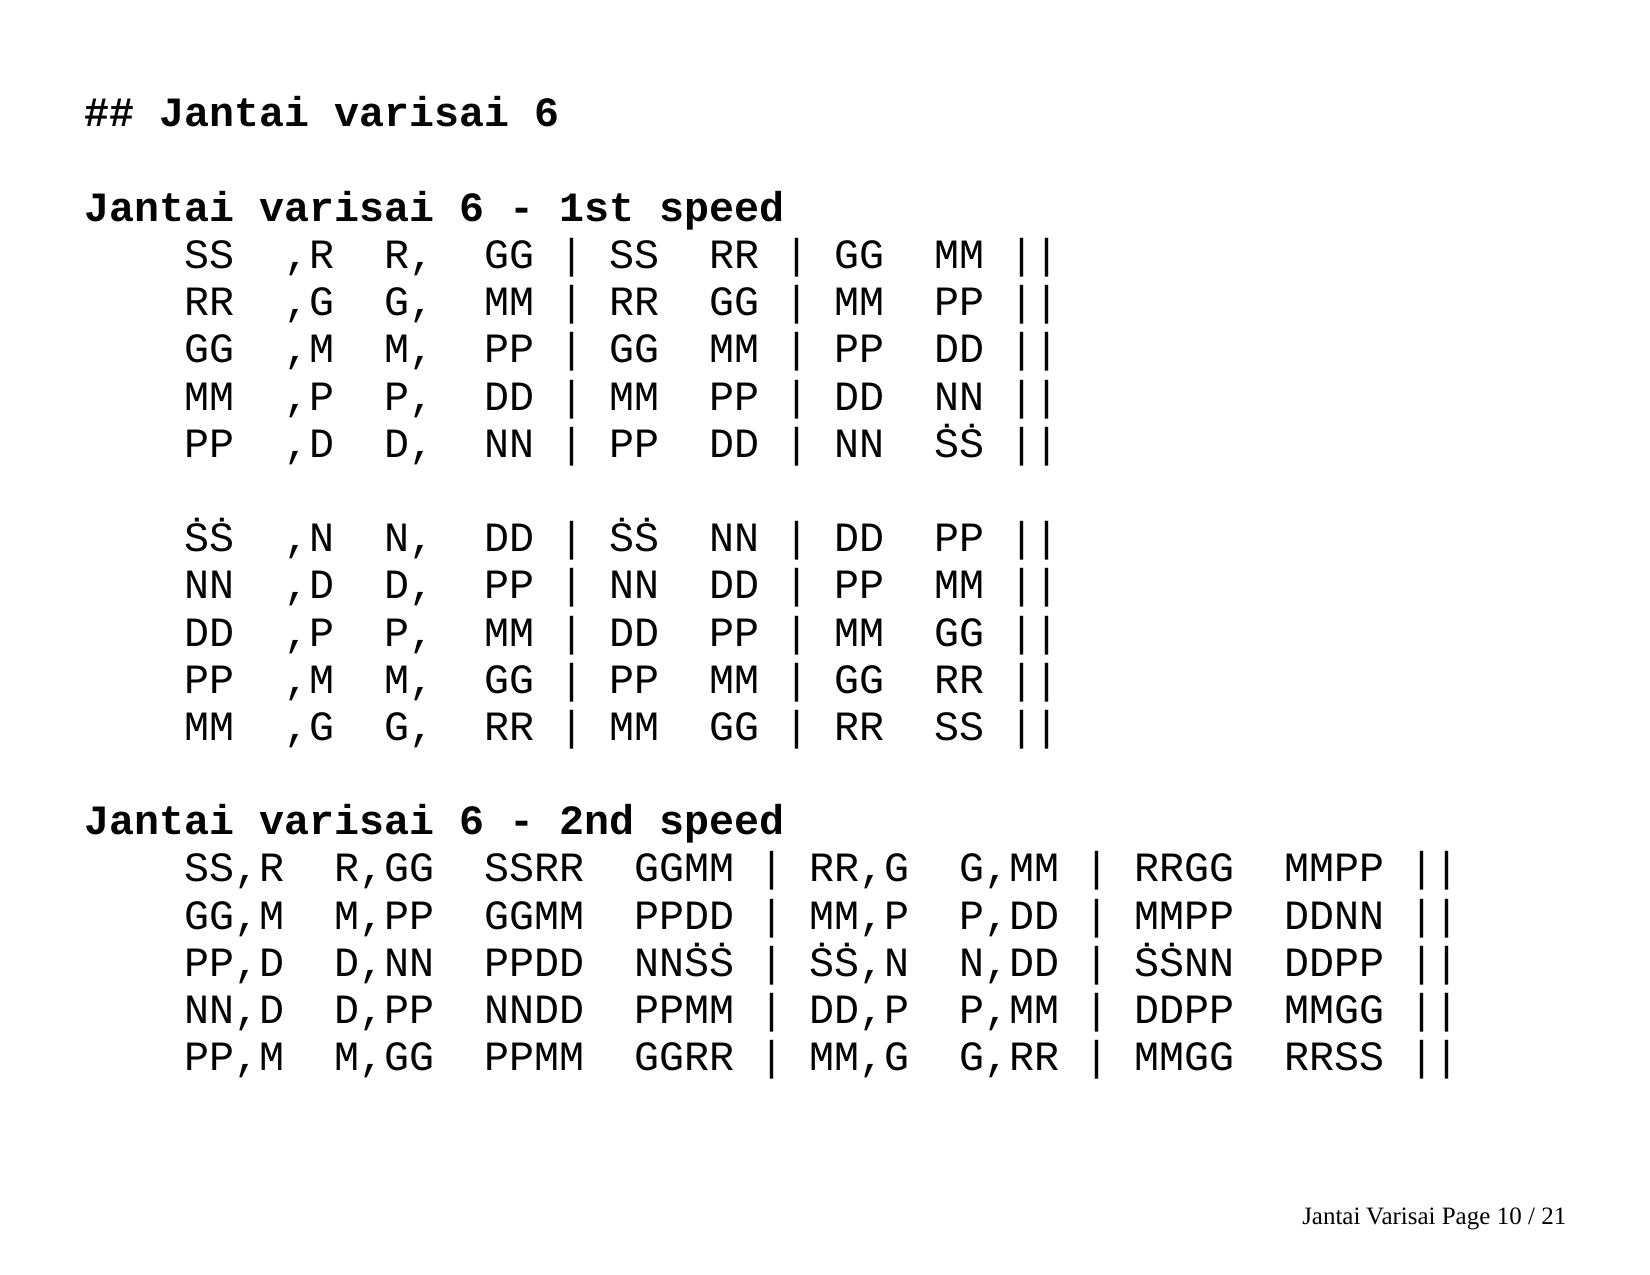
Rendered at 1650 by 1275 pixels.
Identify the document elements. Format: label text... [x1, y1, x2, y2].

text RR ,G G, MM | RR GG | MM PP || [84, 281, 1566, 328]
text Jantai varisai 6 - 1st speed [84, 187, 1566, 234]
text PP ,D D, NN | PP DD | NN ṠṠ || [84, 422, 1566, 470]
text ## Jantai varisai 6 [84, 92, 1566, 139]
text MM ,G G, RR | MM GG | RR SS || [84, 706, 1566, 753]
text GG ,M M, PP | GG MM | PP DD || [84, 328, 1566, 375]
text ṠṠ ,N N, DD | ṠṠ NN | DD PP || [84, 517, 1566, 564]
text GG,M M,PP GGMM PPDD | MM,P P,DD | MMPP DDNN || [84, 894, 1566, 942]
text MM ,P P, DD | MM PP | DD NN || [84, 375, 1566, 422]
text SS ,R R, GG | SS RR | GG MM || [84, 234, 1566, 281]
text PP,D D,NN PPDD NNṠṠ | ṠṠ,N N,DD | ṠṠNN DDPP || [84, 942, 1566, 989]
text NN ,D D, PP | NN DD | PP MM || [84, 564, 1566, 611]
text PP,M M,GG PPMM GGRR | MM,G G,RR | MMGG RRSS || [84, 1036, 1566, 1083]
text NN,D D,PP NNDD PPMM | DD,P P,MM | DDPP MMGG || [84, 989, 1566, 1036]
text Jantai varisai 6 - 2nd speed [84, 800, 1566, 847]
text PP ,M M, GG | PP MM | GG RR || [84, 658, 1566, 706]
text SS,R R,GG SSRR GGMM | RR,G G,MM | RRGG MMPP || [84, 847, 1566, 894]
text DD ,P P, MM | DD PP | MM GG || [84, 611, 1566, 658]
